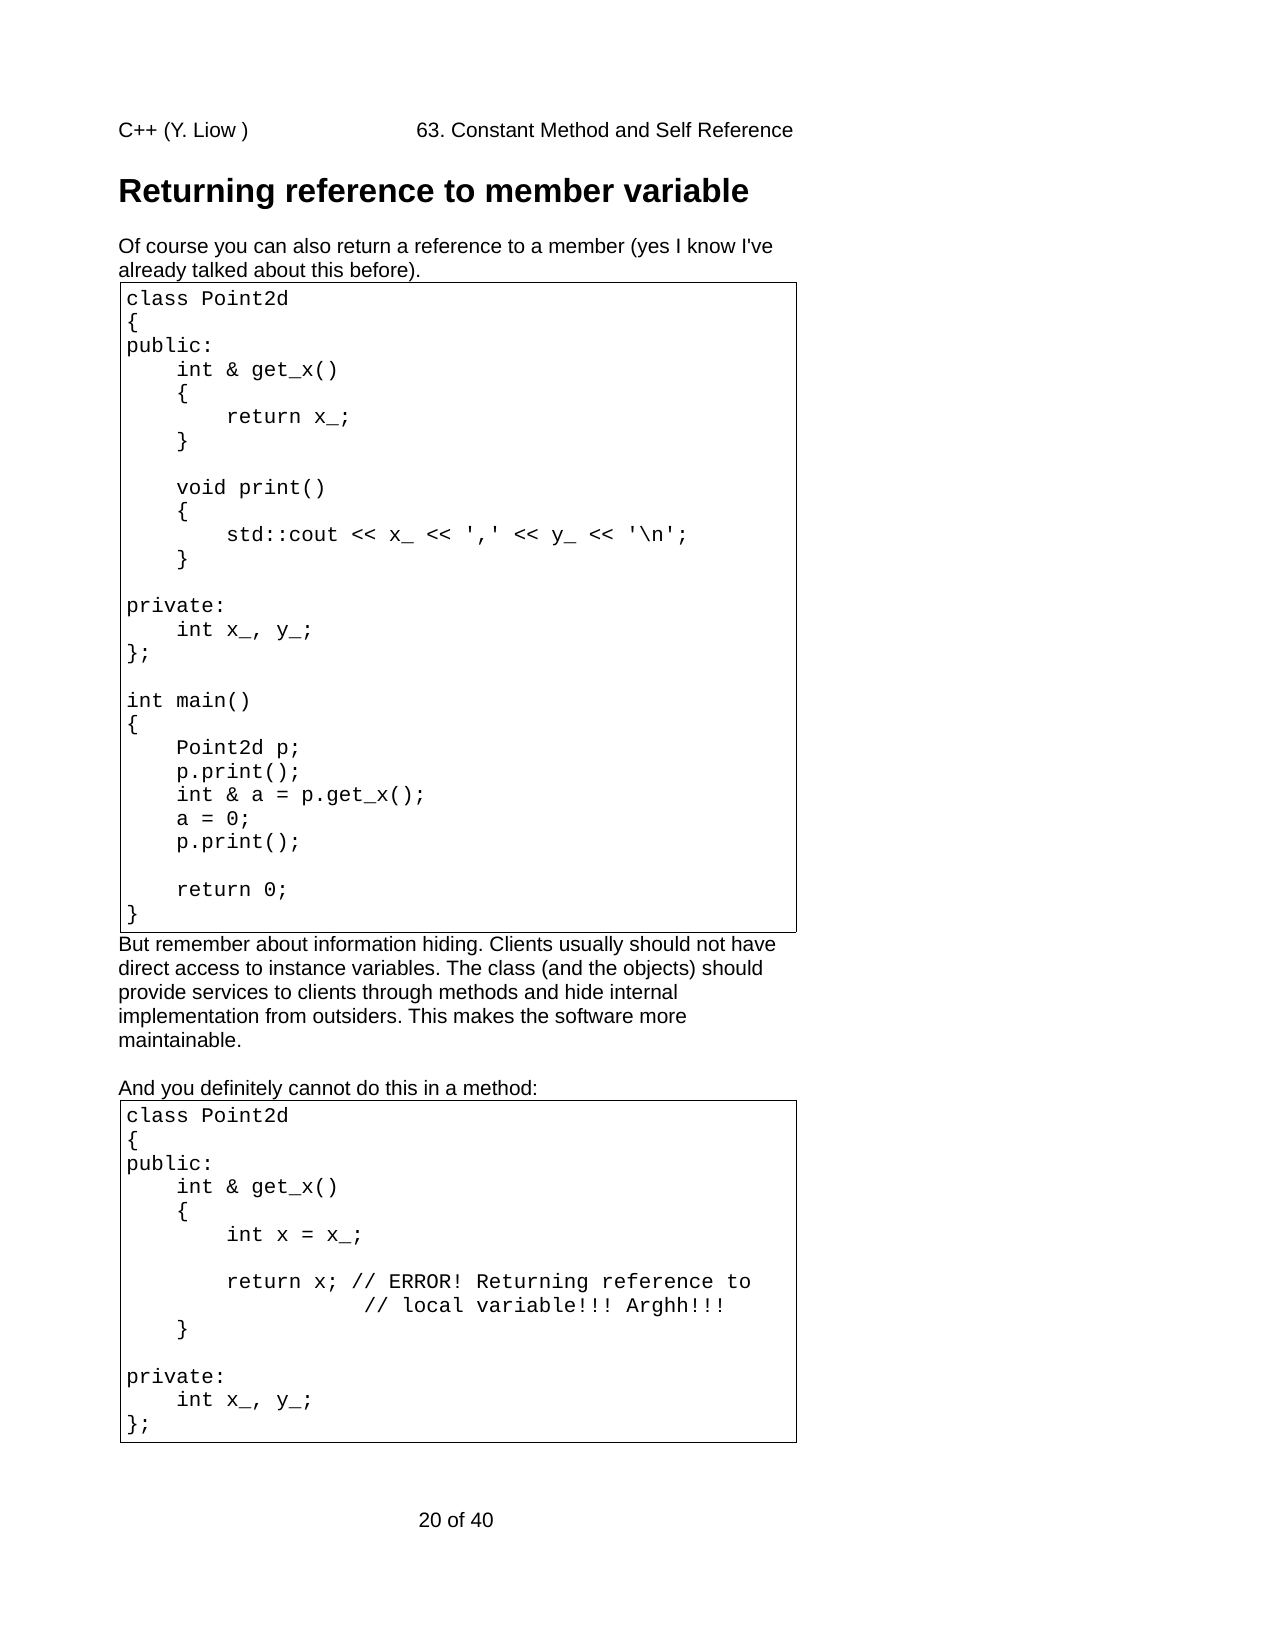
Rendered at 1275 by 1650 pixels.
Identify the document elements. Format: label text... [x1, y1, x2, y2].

text Of course you can also return a reference to a member (yes I know I've already talked about this before). [118, 234, 794, 282]
text But remember about information hiding. Clients usually should not have direct access to instance variables. The class (and the objects) should provide services to clients through methods and hide internal implementation from outsiders. This makes the software more maintainable. [118, 932, 794, 1052]
text And you definitely cannot do this in a method: [118, 1076, 794, 1100]
text Returning reference to member variable [118, 172, 794, 210]
table_header class Point2d { public: int & get_x() { int x = x_; return x; // ERROR! Returning reference to // local variable!!! Arghh!!! } private: int x_, y_; }; [121, 1101, 796, 1442]
table_header class Point2d { public: int & get_x() { return x_; } void print() { std::cout << x_ << ',' << y_ << '\n'; } private: int x_, y_; }; int main() { Point2d p; p.print(); int & a = p.get_x(); a = 0; p.print(); return 0; } [121, 283, 796, 932]
